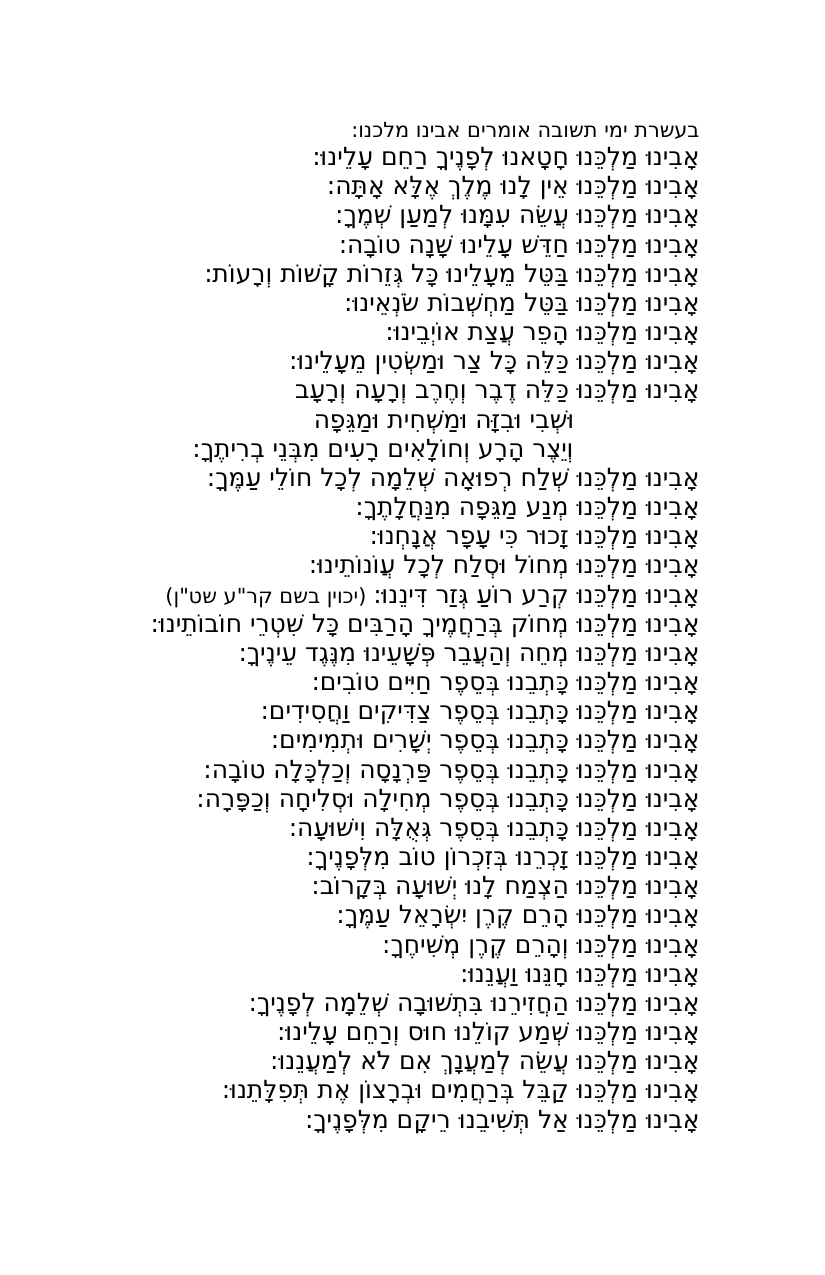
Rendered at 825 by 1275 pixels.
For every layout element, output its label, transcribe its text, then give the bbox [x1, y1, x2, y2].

text אָבִינוּ מַלְכֵּנוּ מְנַע מַגֵּפָה מִנַּחֲלָתֶךָ: [53, 492, 699, 522]
text אָבִינוּ מַלְכֵּנוּ הָפֵר עֲצַת אוֹיְבֵינוּ: [53, 317, 699, 347]
text אָבִינוּ מַלְכֵּנוּ כָּתְבֵנוּ בְּסֵפֶר חַיִּים טוֹבִים: [53, 667, 699, 697]
text אָבִינוּ מַלְכֵּנוּ הָרֵם קֶרֶן יִשְׂרָאֵל עַמֶּךָ: [53, 901, 699, 930]
text אָבִינוּ מַלְכֵּנוּ כַּלֵּה כָּל צַר וּמַשְׂטִין מֵעָלֵינוּ: [53, 347, 699, 376]
text אָבִינוּ מַלְכֵּנוּ קְרַע רוֹעַ גְּזַר דִּינֵנוּ: (יכוין בשם קר"ע שט"ן) [53, 580, 699, 609]
text אָבִינוּ מַלְכֵּנוּ מְחוֹל וּסְלַח לְכָל עֲוֹנוֹתֵינוּ: [53, 551, 699, 580]
text אָבִינוּ מַלְכֵּנוּ חָנֵּנוּ וַעֲנֵנוּ: [53, 959, 699, 988]
text אָבִינוּ מַלְכֵּנוּ אַל תְּשִׁיבֵנוּ רֵיקָם מִלְּפָנֶיךָ: [53, 1105, 699, 1134]
text אָבִינוּ מַלְכֵּנוּ הַצְמַח לָנוּ יְשׁוּעָה בְּקָרוֹב: [53, 872, 699, 901]
text אָבִינוּ מַלְכֵּנוּ מְחֵה וְהַעֲבֵר פְּשָׁעֵינוּ מִנֶּגֶד עֵינֶיךָ: [53, 638, 699, 667]
text אָבִינוּ מַלְכֵּנוּ מְחוֹק בְּרַחֲמֶיךָ הָרַבִּים כָּל שִׁטְרֵי חוֹבוֹתֵינוּ: [53, 609, 699, 638]
text אָבִינוּ מַלְכֵּנוּ זָכְרֵנוּ בְּזִכְרוֹן טוֹב מִלְּפָנֶיךָ: [53, 842, 699, 872]
text אָבִינוּ מַלְכֵּנוּ זָכוּר כִּי עָפָר אֲנָחְנוּ: [53, 522, 699, 551]
text אָבִינוּ מַלְכֵּנוּ וְהָרֵם קֶרֶן מְשִׁיחֶךָ: [53, 930, 699, 959]
text אָבִינוּ מַלְכֵּנוּ כַּלֵּה דֶבֶר וְחֶרֶב וְרָעָה וְרָעָב [53, 376, 699, 405]
text וְיֵצֶר הָרָע וְחוֹלָאִים רָעִים מִבְּנֵי בְרִיתֶךָ: [53, 434, 699, 463]
text וּשְׁבִי וּבִזָּה וּמַשְׁחִית וּמַגֵּפָה [53, 405, 699, 434]
text אָבִינוּ מַלְכֵּנוּ קַבֵּל בְּרַחֲמִים וּבְרָצוֹן אֶת תְּפִלָּתֵנוּ: [53, 1076, 699, 1105]
text אָבִינוּ מַלְכֵּנוּ חַדֵּשׁ עָלֵינוּ שָׁנָה טוֹבָה: [53, 230, 699, 259]
text אָבִינוּ מַלְכֵּנוּ בַּטֵּל מֵעָלֵינוּ כָּל גְּזֵרוֹת קָשׁוֹת וְרָעוֹת: [53, 259, 699, 288]
text אָבִינוּ מַלְכֵּנוּ בַּטֵּל מַחְשְׁבוֹת שֹׂנְאֵינוּ: [53, 288, 699, 317]
text אָבִינוּ מַלְכֵּנוּ חָטָאנוּ לְפָנֶיךָ רַחֵם עָלֵינוּ: [53, 142, 699, 172]
text אָבִינוּ מַלְכֵּנוּ כָּתְבֵנוּ בְּסֵפֶר גְּאֻלָּה וִישׁוּעָה: [53, 813, 699, 842]
text אָבִינוּ מַלְכֵּנוּ עֲשֵׂה לְמַעֲנָךְ אִם לֹא לְמַעֲנֵנוּ: [53, 1047, 699, 1076]
text אָבִינוּ מַלְכֵּנוּ אֵין לָנוּ מֶלֶךְ אֶלָּא אָתָּה: [53, 172, 699, 201]
text אָבִינוּ מַלְכֵּנוּ הַחֲזִירֵנוּ בִּתְשׁוּבָה שְׁלֵמָה לְפָנֶיךָ: [53, 988, 699, 1017]
text בעשרת ימי תשובה אומרים אבינו מלכנו: [53, 118, 699, 142]
text אָבִינוּ מַלְכֵּנוּ עֲשֵׂה עִמָּנוּ לְמַעַן שְׁמֶךָ: [53, 201, 699, 230]
text אָבִינוּ מַלְכֵּנוּ כָּתְבֵנוּ בְּסֵפֶר מְחִילָה וּסְלִיחָה וְכַפָּרָה: [53, 784, 699, 813]
text אָבִינוּ מַלְכֵּנוּ כָּתְבֵנוּ בְּסֵפֶר יְשָׁרִים וּתְמִימִים: [53, 726, 699, 755]
text אָבִינוּ מַלְכֵּנוּ שְׁלַח רְפוּאָה שְׁלֵמָה לְכָל חוֹלֵי עַמֶּךָ: [53, 463, 699, 492]
text אָבִינוּ מַלְכֵּנוּ כָּתְבֵנוּ בְּסֵפֶר צַדִּיקִים וַחֲסִידִים: [53, 697, 699, 726]
text אָבִינוּ מַלְכֵּנוּ כָּתְבֵנוּ בְּסֵפֶר פַּרְנָסָה וְכַלְכָּלָה טוֹבָה: [53, 755, 699, 784]
text אָבִינוּ מַלְכֵּנוּ שְׁמַע קוֹלֵנוּ חוּס וְרַחֵם עָלֵינוּ: [53, 1017, 699, 1047]
